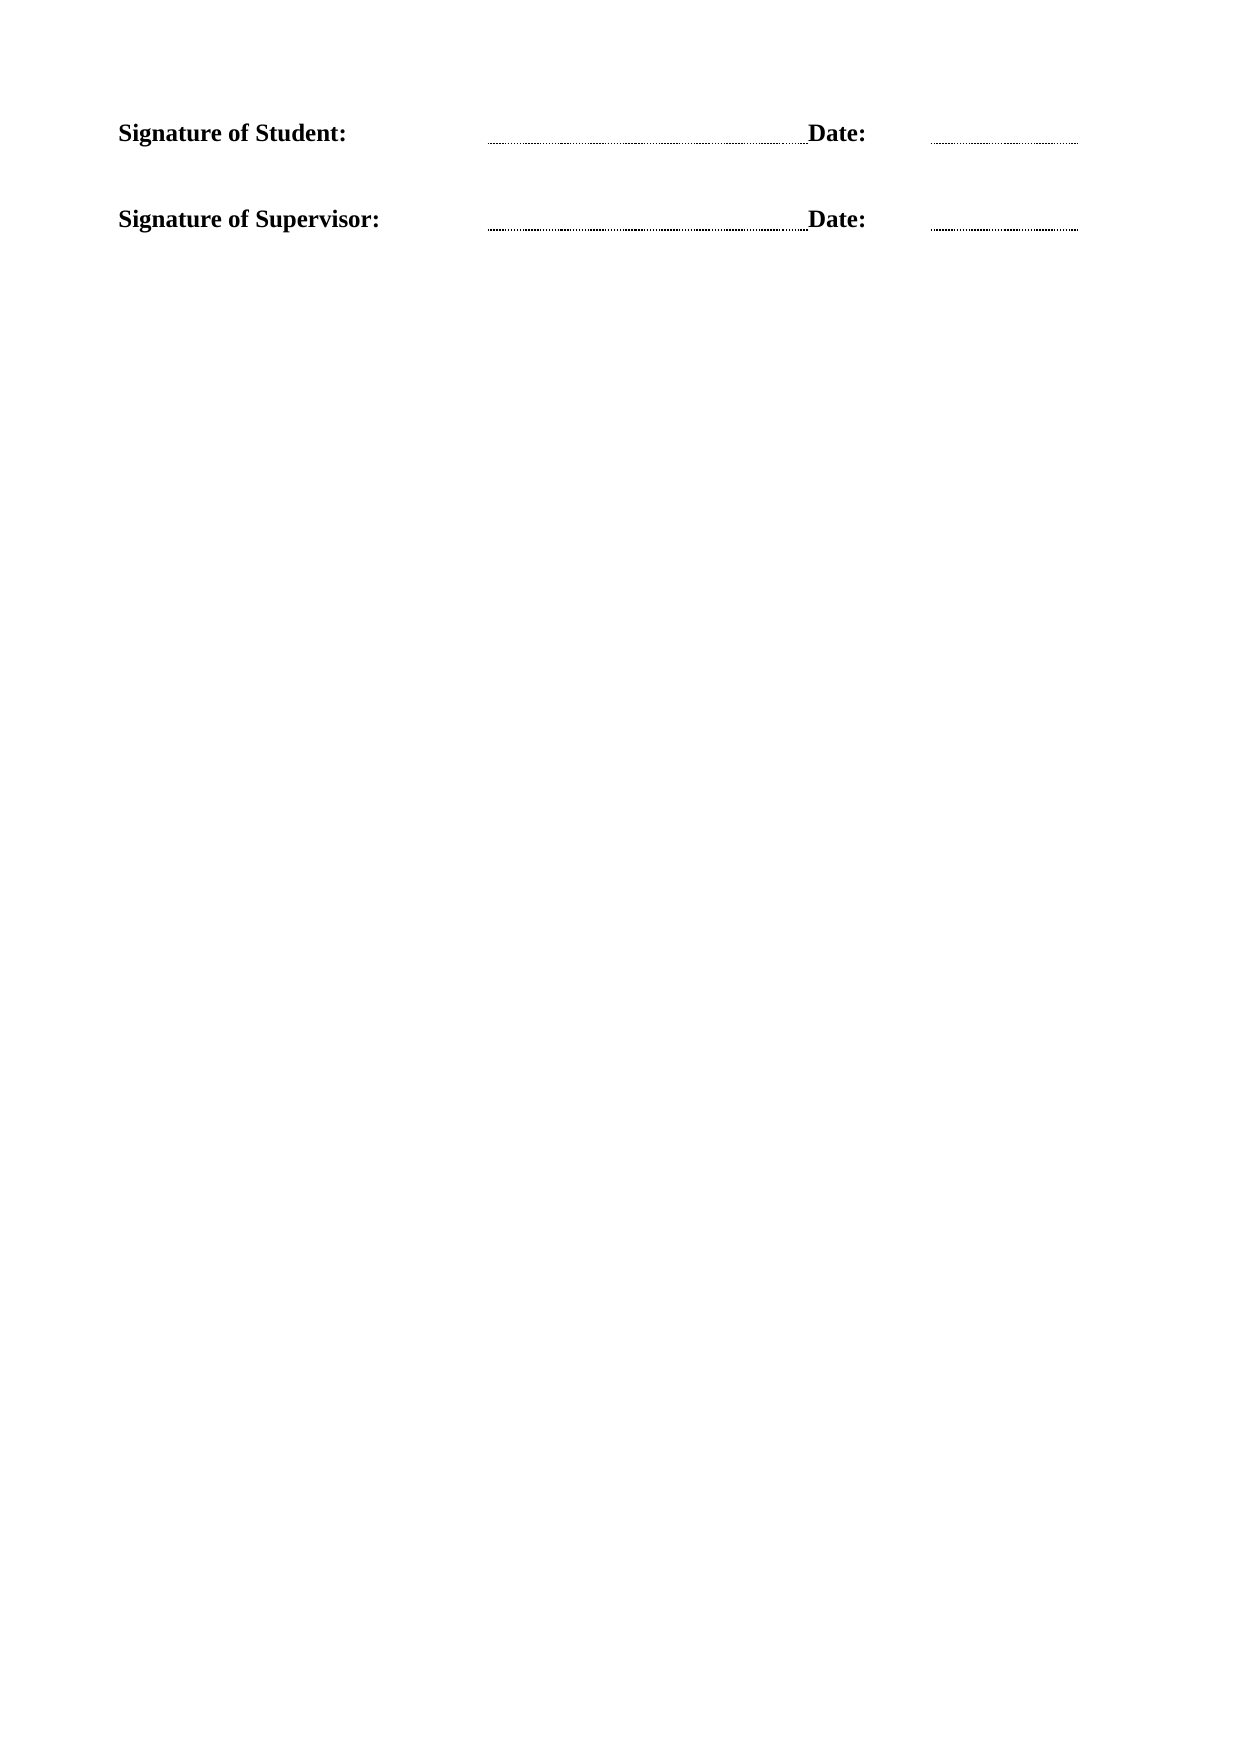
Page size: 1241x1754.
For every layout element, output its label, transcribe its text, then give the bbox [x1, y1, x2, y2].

text Signature of Supervisor: Date: [118, 204, 1122, 233]
text Signature of Student: Date: [118, 118, 1122, 147]
